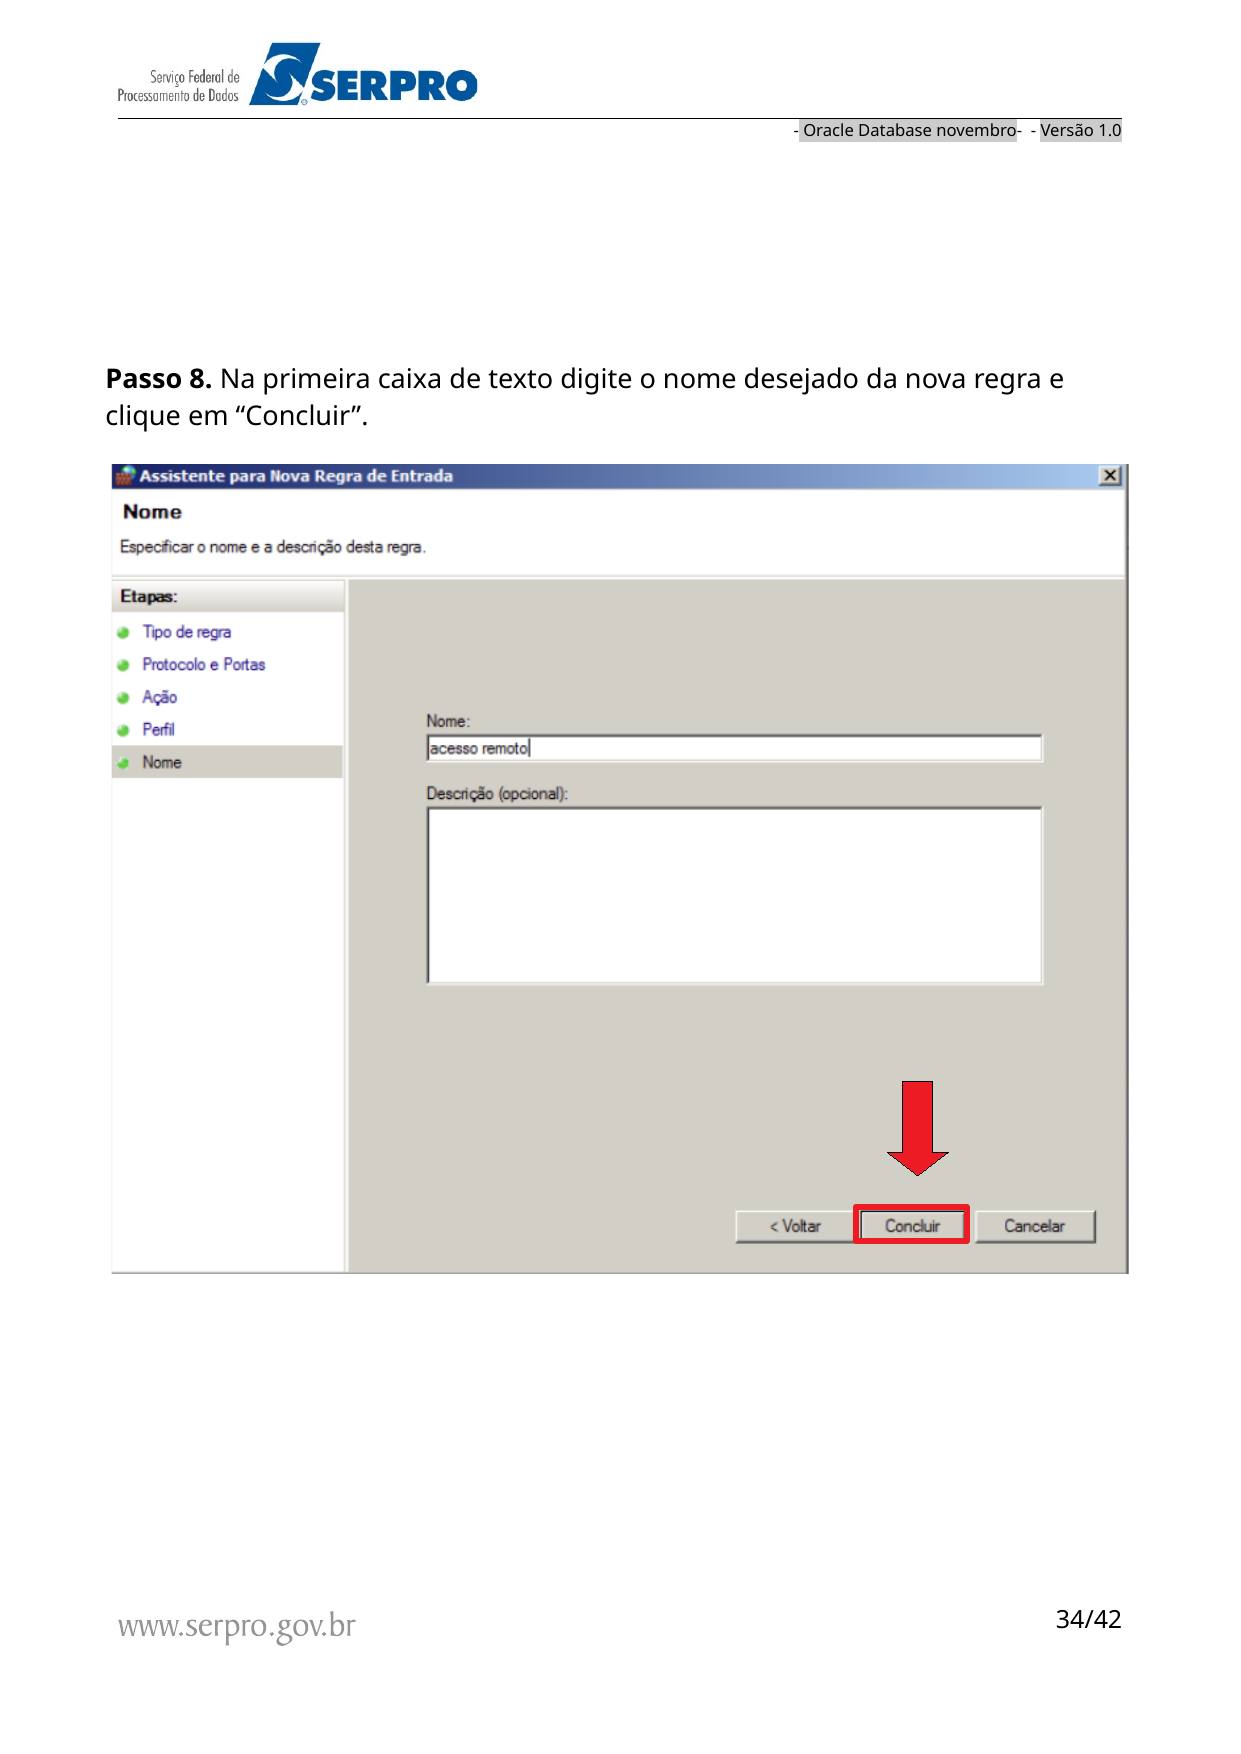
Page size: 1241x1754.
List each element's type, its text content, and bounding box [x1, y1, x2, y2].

text Passo 8. Na primeira caixa de texto digite o nome desejado da nova regra e clique em “Concluir”. [105, 359, 1122, 433]
picture [111, 464, 1129, 1274]
picture [118, 41, 478, 106]
